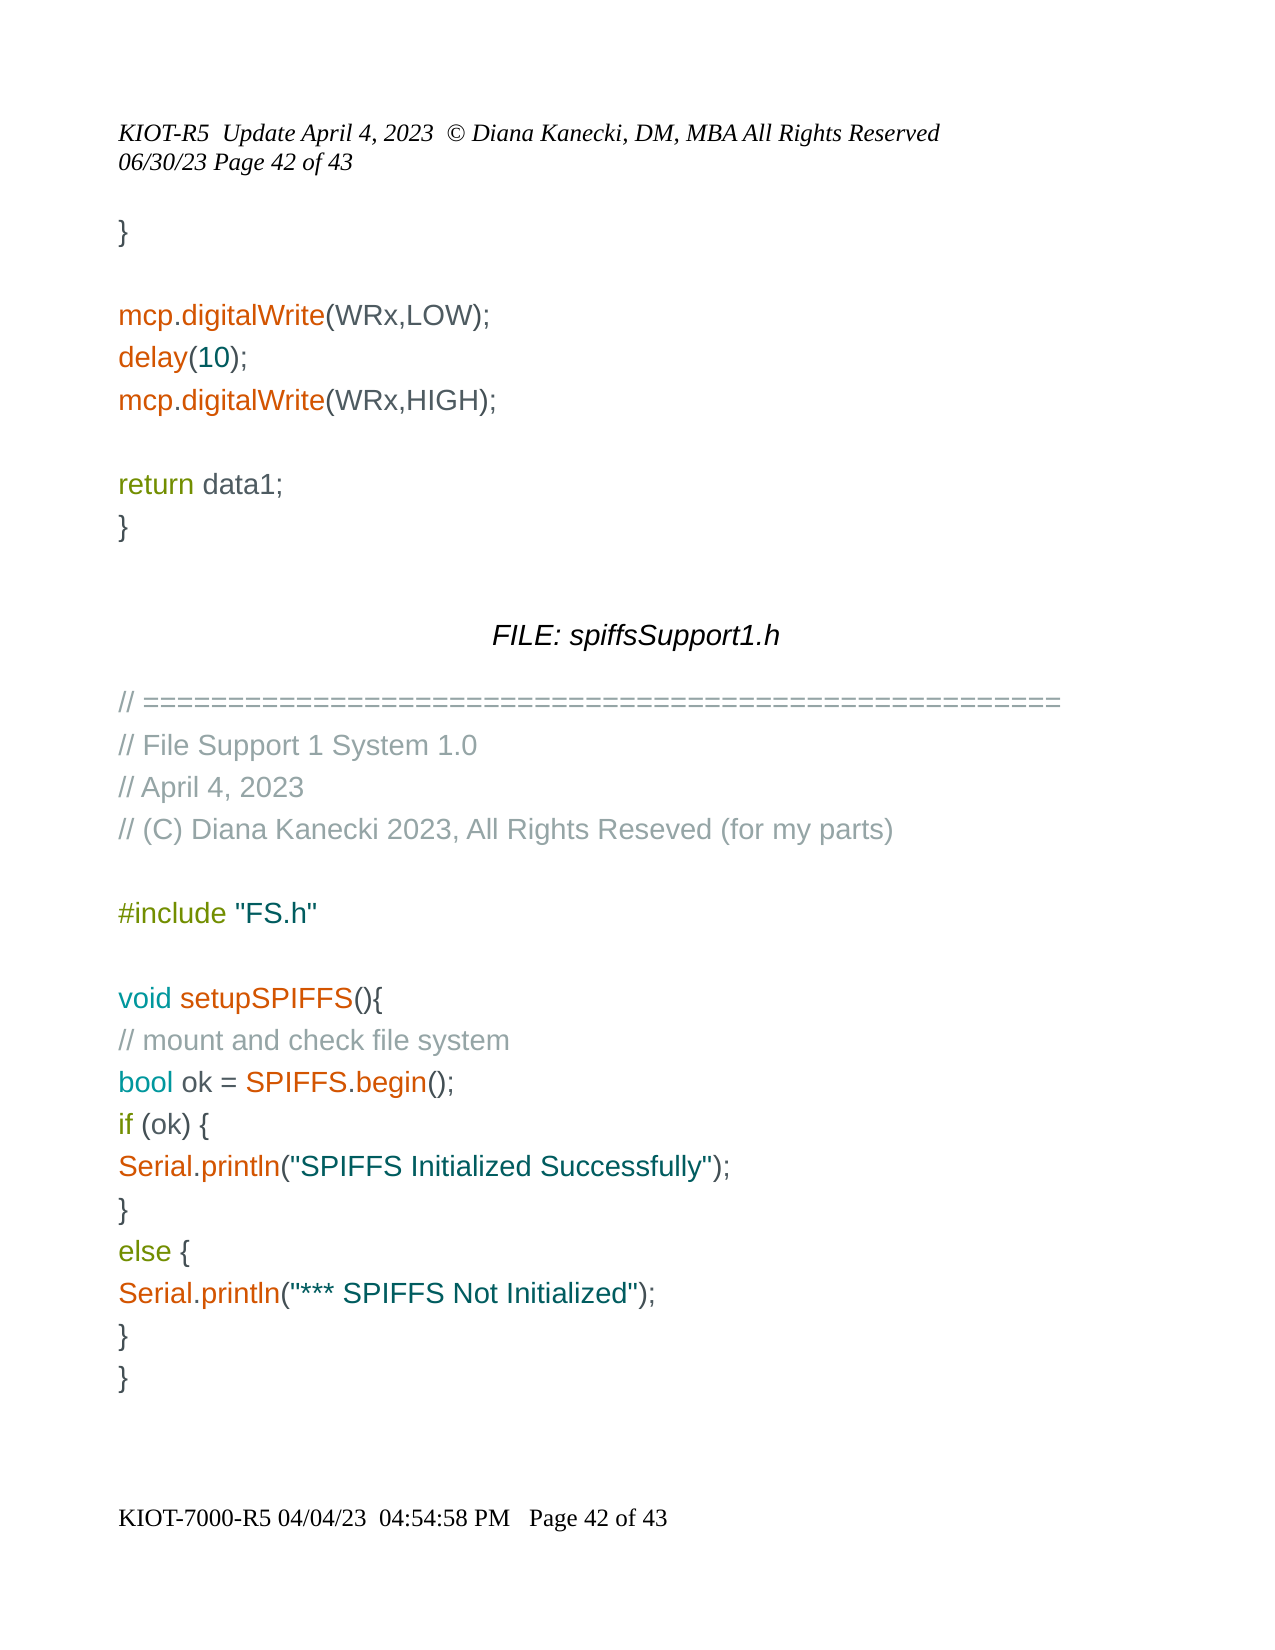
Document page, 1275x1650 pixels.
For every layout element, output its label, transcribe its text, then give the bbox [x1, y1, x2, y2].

text if (ok) { [118, 1099, 1157, 1141]
text FILE: spiffsSupport1.h [118, 618, 1157, 652]
text return data1; [118, 458, 1157, 500]
text } [118, 500, 1157, 543]
text } [118, 1309, 1157, 1352]
text // mount and check file system [118, 1014, 1157, 1056]
text void setupSPIFFS(){ [118, 972, 1157, 1014]
text // April 4, 2023 [118, 761, 1157, 803]
text // File Support 1 System 1.0 [118, 719, 1157, 761]
text } [118, 1352, 1157, 1394]
text else { [118, 1225, 1157, 1267]
text } [118, 205, 1157, 247]
text mcp.digitalWrite(WRx,LOW); [118, 289, 1157, 332]
text mcp.digitalWrite(WRx,HIGH); [118, 374, 1157, 416]
text Serial.println("SPIFFS Initialized Successfully"); [118, 1141, 1157, 1183]
text // (C) Diana Kanecki 2023, All Rights Reseved (for my parts) [118, 803, 1157, 846]
text delay(10); [118, 332, 1157, 374]
text Serial.println("*** SPIFFS Not Initialized"); [118, 1267, 1157, 1309]
text #include "FS.h" [118, 888, 1157, 930]
text bool ok = SPIFFS.begin(); [118, 1056, 1157, 1099]
text // ====================================================== [118, 685, 1157, 719]
text } [118, 1183, 1157, 1225]
